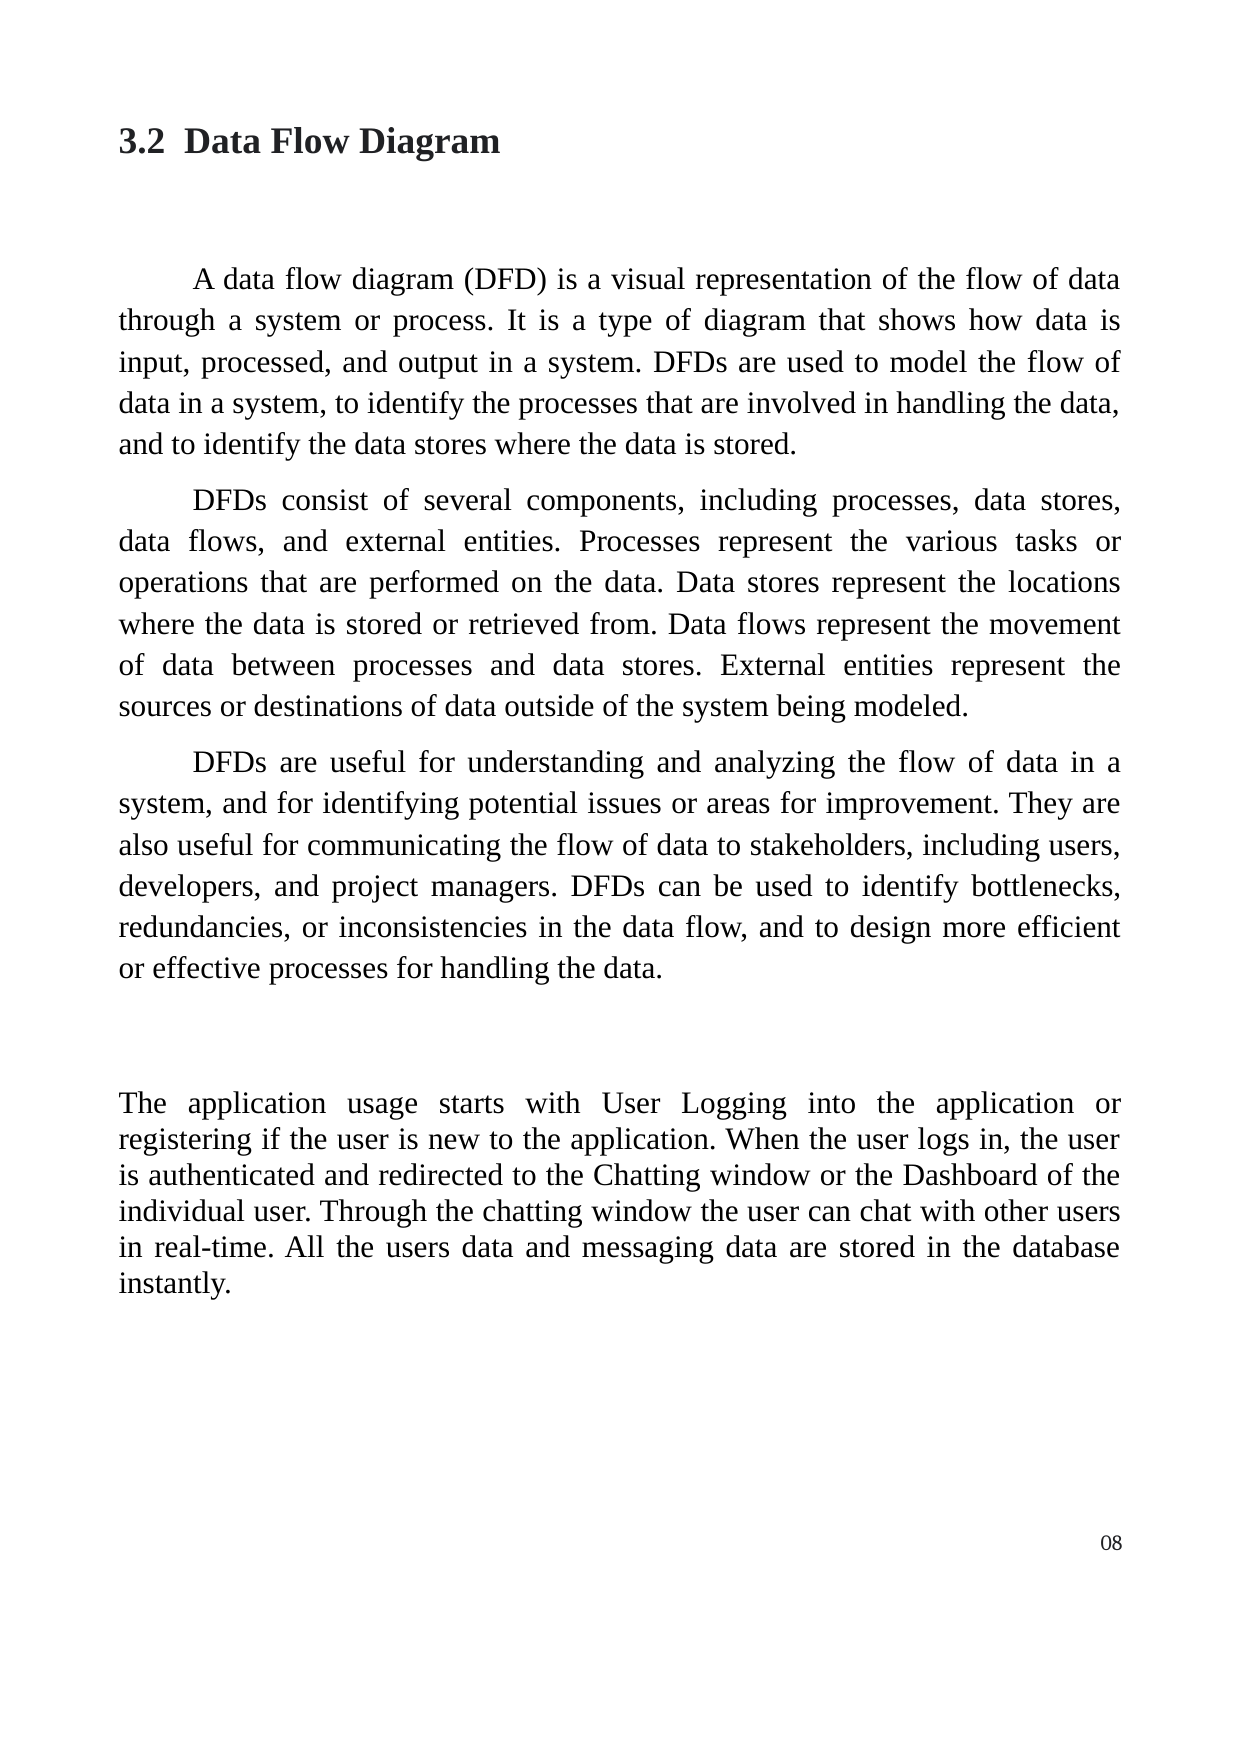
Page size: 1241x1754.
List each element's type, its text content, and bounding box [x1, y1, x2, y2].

text 3.2 Data Flow Diagram [118, 118, 1122, 161]
text 08 [118, 1530, 1122, 1556]
text DFDs consist of several components, including processes, data stores, data flows, and external entities. Processes represent the various tasks or operations that are performed on the data. Data stores represent the locations where the data is stored or retrieved from. Data flows represent the movement of data between processes and data stores. External entities represent the sources or destinations of data outside of the system being modeled. [118, 481, 1122, 723]
text DFDs are useful for understanding and analyzing the flow of data in a system, and for identifying potential issues or areas for improvement. They are also useful for communicating the flow of data to stakeholders, including users, developers, and project managers. DFDs can be used to identify bottlenecks, redundancies, or inconsistencies in the data flow, and to design more efficient or effective processes for handling the data. [118, 743, 1122, 986]
text The application usage starts with User Logging into the application or registering if the user is new to the application. When the user logs in, the user is authenticated and redirected to the Chatting window or the Dashboard of the individual user. Through the chatting window the user can chat with other users in real-time. All the users data and messaging data are stored in the database instantly. [118, 1084, 1122, 1300]
text A data flow diagram (DFD) is a visual representation of the flow of data through a system or process. It is a type of diagram that shows how data is input, processed, and output in a system. DFDs are used to model the flow of data in a system, to identify the processes that are involved in handling the data, and to identify the data stores where the data is stored. [118, 260, 1122, 461]
